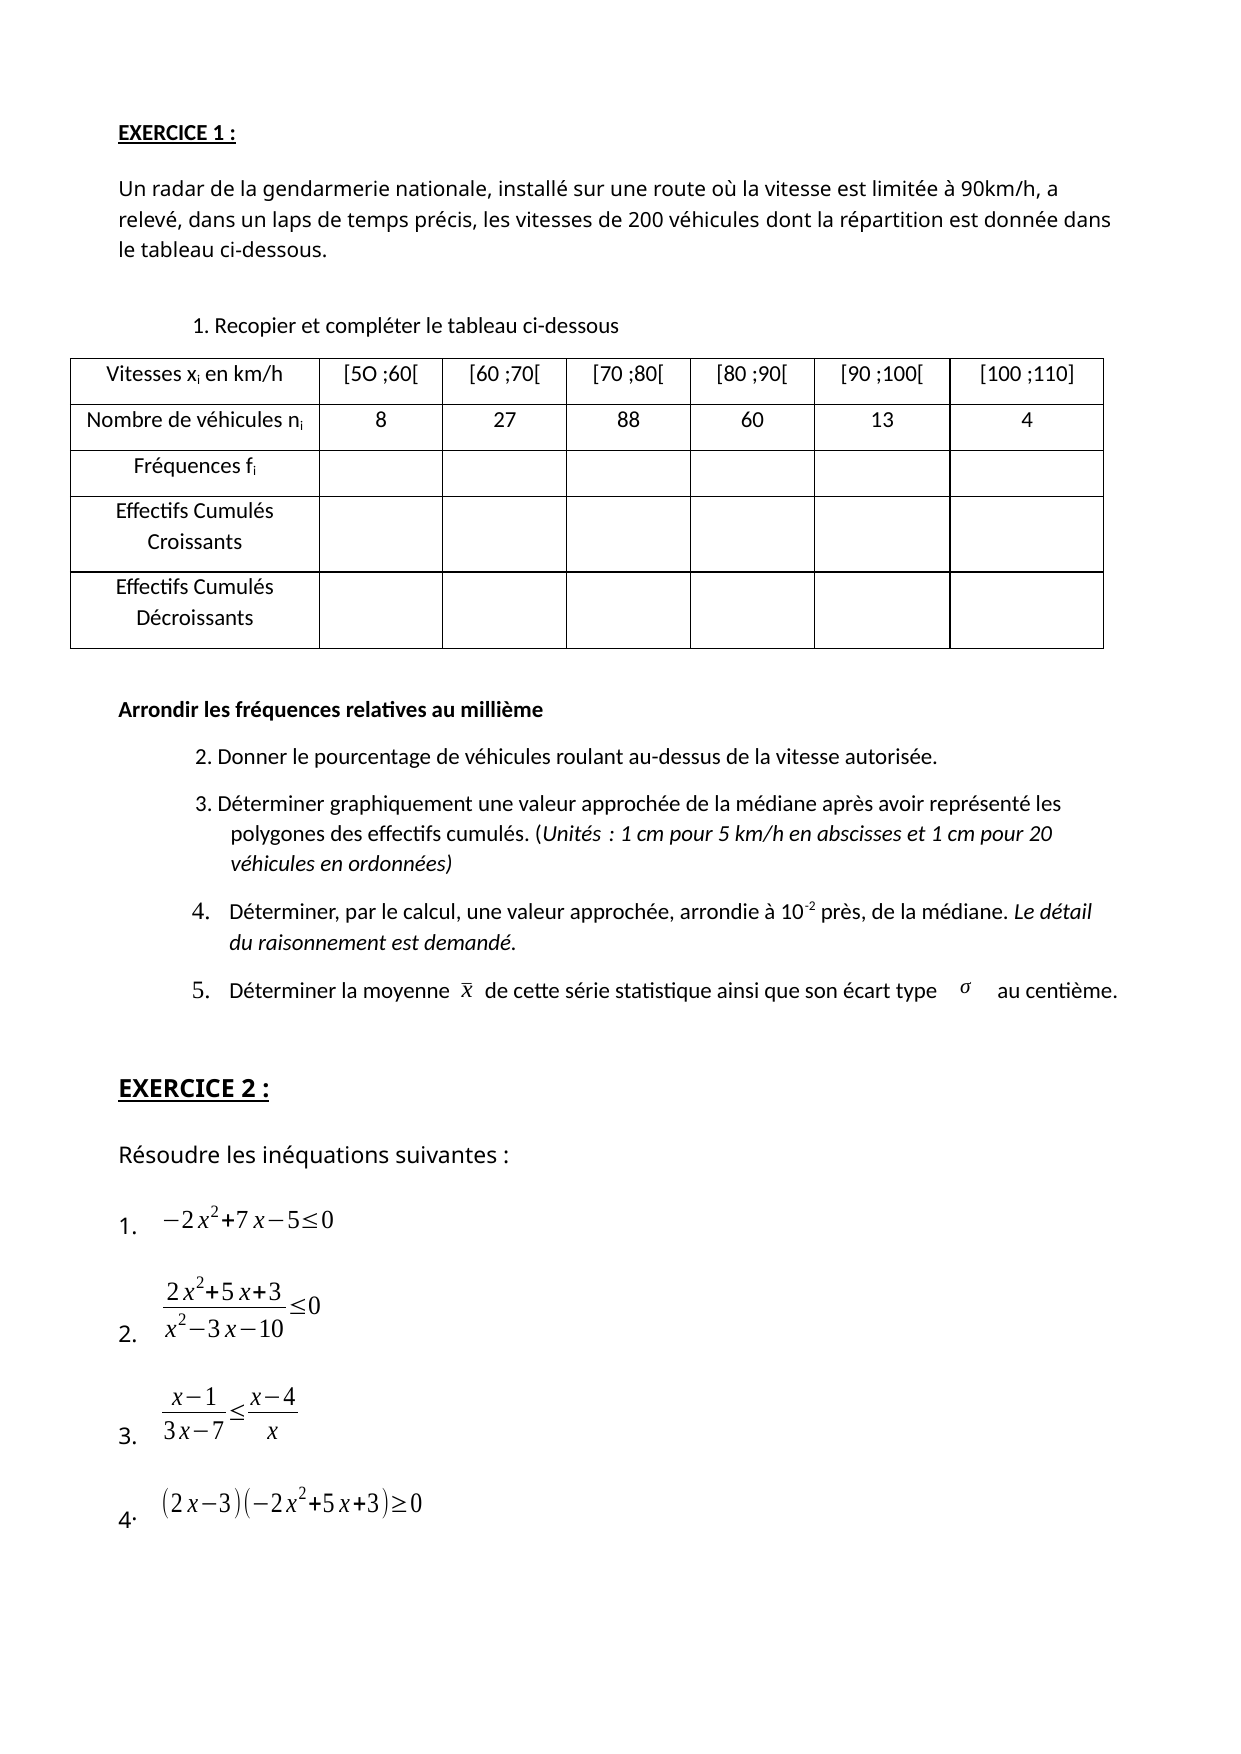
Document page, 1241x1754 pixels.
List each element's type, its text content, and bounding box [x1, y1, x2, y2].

text 2. [118, 1272, 1122, 1349]
table_cell [443, 497, 566, 571]
table_cell [567, 451, 690, 496]
table_cell Effectifs Cumulés Décroissants [71, 573, 319, 647]
table_cell Fréquences fi [71, 451, 319, 496]
text 4. [118, 1483, 1122, 1535]
table_cell 60 [691, 405, 814, 450]
text Résoudre les inéquations suivantes : [118, 1139, 1122, 1170]
table_header [60 ;70[ [443, 359, 566, 404]
text Un radar de la gendarmerie nationale, installé sur une route où la vitesse est limitée à 90km/h, a relevé, dans un laps de temps précis, les vitesses de 200 véhicules dont la répartition est donnée dans le tableau ci-dessous. [118, 174, 1122, 264]
table_header Vitesses xi en km/h [71, 359, 319, 404]
table_cell Nombre de véhicules ni [71, 405, 319, 450]
text 1. [118, 1201, 1122, 1241]
table_header [100 ;110] [951, 359, 1103, 404]
text 1. Recopier et compléter le tableau ci-dessous [118, 311, 1122, 339]
table_cell [951, 573, 1103, 647]
table_cell 88 [567, 405, 690, 450]
table_header [70 ;80[ [567, 359, 690, 404]
table_cell [691, 497, 814, 571]
table_cell [815, 497, 949, 571]
table_cell 8 [320, 405, 442, 450]
table_header [80 ;90[ [691, 359, 814, 404]
text EXERCICE 2 : [118, 1071, 1122, 1105]
table_cell [951, 497, 1103, 571]
list Déterminer la moyenne de cette série statistique ainsi que son écart type au centième. [192, 974, 1122, 1004]
table_cell [320, 573, 442, 647]
table_cell [443, 451, 566, 496]
text 3. Déterminer graphiquement une valeur approchée de la médiane après avoir représenté les polygones des effectifs cumulés. (Unités : 1 cm pour 5 km/h en abscisses et 1 cm pour 20 véhicules en ordonnées) [195, 789, 1122, 877]
text Arrondir les fréquences relatives au millième [118, 695, 1122, 723]
text 3. [118, 1381, 1122, 1451]
text EXERCICE 1 : [118, 118, 1122, 146]
table_cell [691, 573, 814, 647]
table_cell [443, 573, 566, 647]
table_cell [567, 573, 690, 647]
table_header [90 ;100[ [815, 359, 949, 404]
table_cell [567, 497, 690, 571]
table_cell 27 [443, 405, 566, 450]
table_cell [320, 451, 442, 496]
list Déterminer, par le calcul, une valeur approchée, arrondie à 10-2 près, de la médiane. Le détail du raisonnement est demandé. [192, 896, 1122, 956]
table_cell Effectifs Cumulés Croissants [71, 497, 319, 571]
text 2. Donner le pourcentage de véhicules roulant au-dessus de la vitesse autorisée. [195, 742, 1122, 770]
table_cell [815, 573, 949, 647]
table_cell 13 [815, 405, 949, 450]
table_cell [951, 451, 1103, 496]
table_cell [815, 451, 949, 496]
table_cell [691, 451, 814, 496]
table_header [5O ;60[ [320, 359, 442, 404]
table_cell [320, 497, 442, 571]
table_cell 4 [951, 405, 1103, 450]
